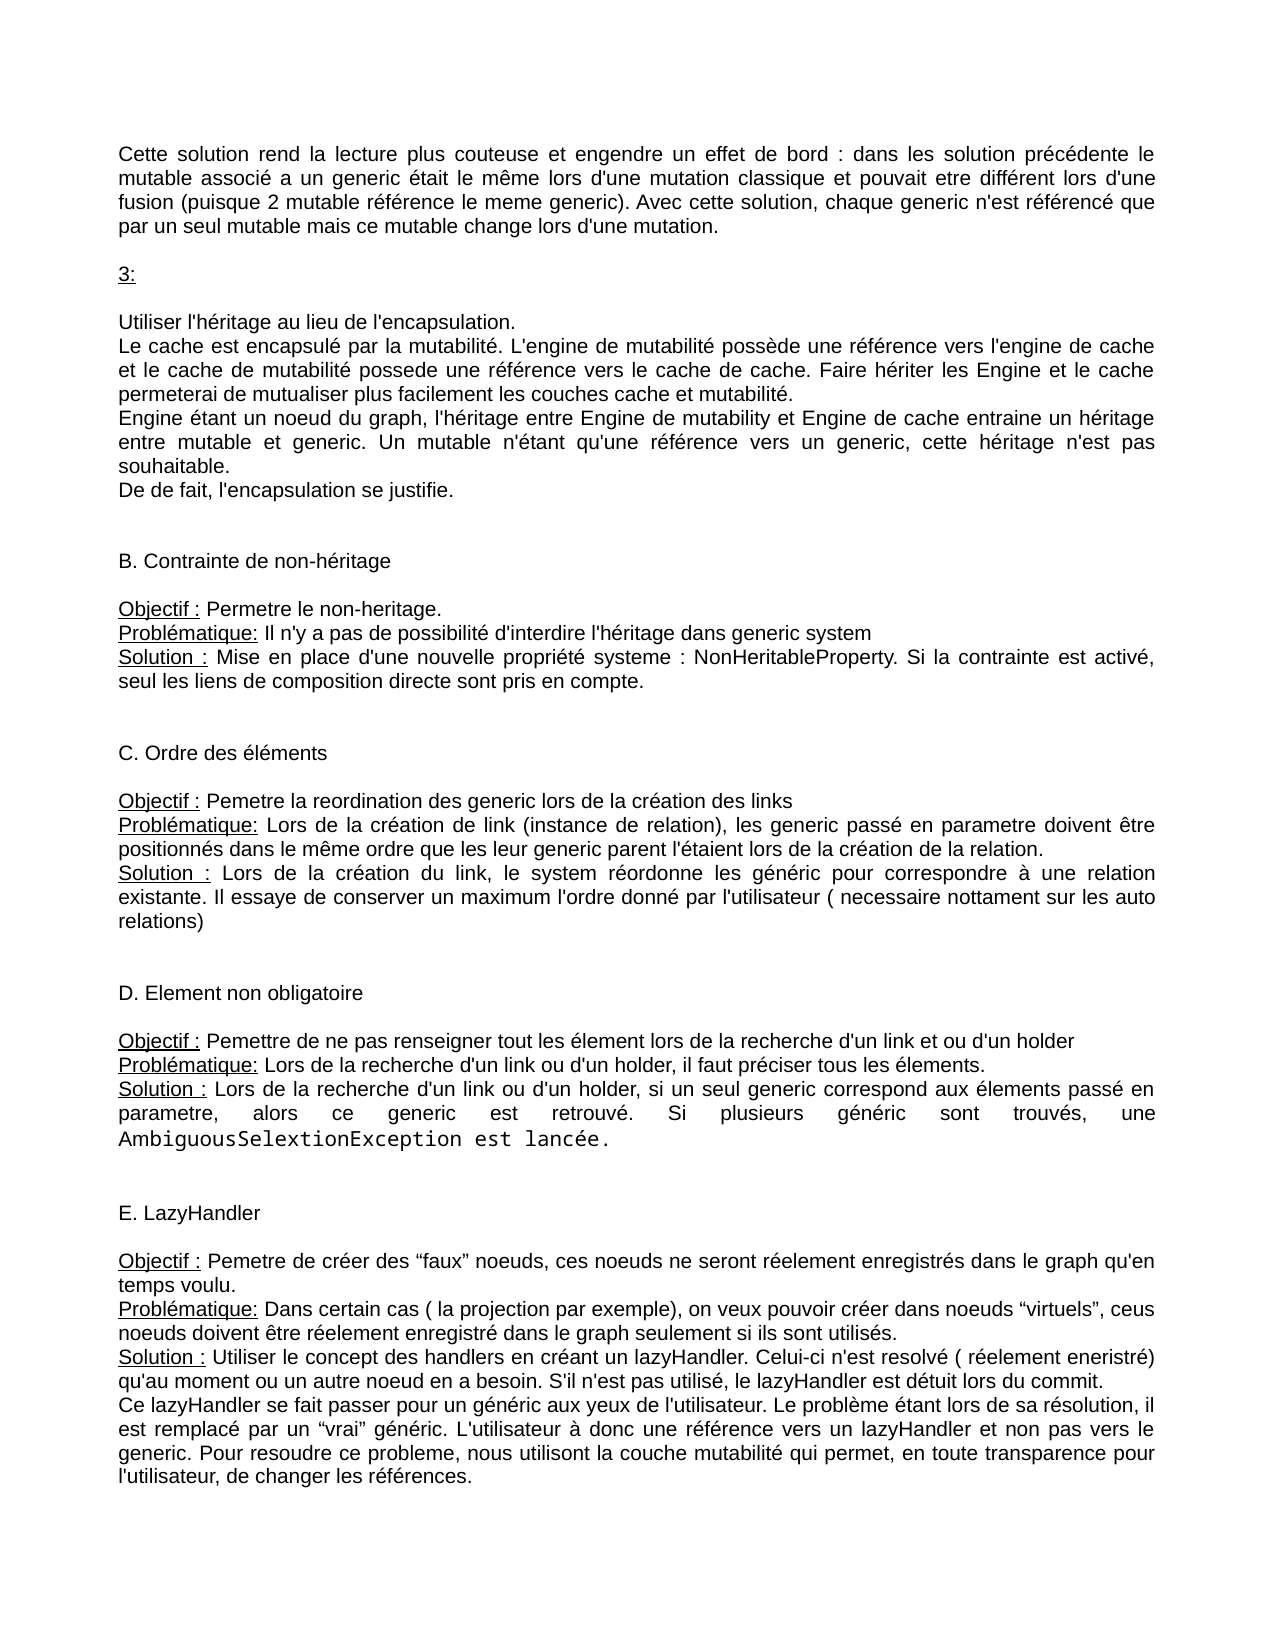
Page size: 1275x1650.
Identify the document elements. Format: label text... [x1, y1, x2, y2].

text 3: [118, 262, 1157, 286]
text Solution : Utiliser le concept des handlers en créant un lazyHandler. Celui-ci n'est resolvé ( réelement eneristré) qu'au moment ou un autre noeud en a besoin. S'il n'est pas utilisé, le lazyHandler est détuit lors du commit. [118, 1344, 1157, 1392]
text Solution : Lors de la recherche d'un link ou d'un holder, si un seul generic correspond aux élements passé en parametre, alors ce generic est retrouvé. Si plusieurs généric sont trouvés, une AmbiguousSelextionException est lancée. [118, 1076, 1157, 1153]
text Objectif : Permetre le non-heritage. [118, 597, 1157, 621]
text D. Element non obligatoire [118, 981, 1157, 1004]
text De de fait, l'encapsulation se justifie. [118, 477, 1157, 501]
text Solution : Mise en place d'une nouvelle propriété systeme : NonHeritableProperty. Si la contrainte est activé, seul les liens de composition directe sont pris en compte. [118, 645, 1157, 693]
text Ce lazyHandler se fait passer pour un généric aux yeux de l'utilisateur. Le problème étant lors de sa résolution, il est remplacé par un “vrai” généric. L'utilisateur à donc une référence vers un lazyHandler et non pas vers le generic. Pour resoudre ce probleme, nous utilisont la couche mutabilité qui permet, en toute transparence pour l'utilisateur, de changer les références. [118, 1392, 1157, 1488]
text Utiliser l'héritage au lieu de l'encapsulation. [118, 310, 1157, 334]
text Objectif : Pemettre de ne pas renseigner tout les élement lors de la recherche d'un link et ou d'un holder [118, 1028, 1157, 1052]
text C. Ordre des éléments [118, 741, 1157, 765]
text Problématique: Il n'y a pas de possibilité d'interdire l'héritage dans generic system [118, 621, 1157, 645]
text Objectif : Pemetre de créer des “faux” noeuds, ces noeuds ne seront réelement enregistrés dans le graph qu'en temps voulu. [118, 1249, 1157, 1297]
text Engine étant un noeud du graph, l'héritage entre Engine de mutability et Engine de cache entraine un héritage entre mutable et generic. Un mutable n'étant qu'une référence vers un generic, cette héritage n'est pas souhaitable. [118, 406, 1157, 477]
text Problématique: Lors de la création de link (instance de relation), les generic passé en parametre doivent être positionnés dans le même ordre que les leur generic parent l'étaient lors de la création de la relation. [118, 813, 1157, 861]
text B. Contrainte de non-héritage [118, 549, 1157, 573]
text Le cache est encapsulé par la mutabilité. L'engine de mutabilité possède une référence vers l'engine de cache et le cache de mutabilité possede une référence vers le cache de cache. Faire hériter les Engine et le cache permeterai de mutualiser plus facilement les couches cache et mutabilité. [118, 334, 1157, 406]
text Objectif : Pemetre la reordination des generic lors de la création des links [118, 789, 1157, 813]
text Problématique: Dans certain cas ( la projection par exemple), on veux pouvoir créer dans noeuds “virtuels”, ceus noeuds doivent être réelement enregistré dans le graph seulement si ils sont utilisés. [118, 1297, 1157, 1344]
text Problématique: Lors de la recherche d'un link ou d'un holder, il faut préciser tous les élements. [118, 1052, 1157, 1076]
text Solution : Lors de la création du link, le system réordonne les généric pour correspondre à une relation existante. Il essaye de conserver un maximum l'ordre donné par l'utilisateur ( necessaire nottament sur les auto relations) [118, 861, 1157, 933]
text E. LazyHandler [118, 1201, 1157, 1225]
text Cette solution rend la lecture plus couteuse et engendre un effet de bord : dans les solution précédente le mutable associé a un generic était le même lors d'une mutation classique et pouvait etre différent lors d'une fusion (puisque 2 mutable référence le meme generic). Avec cette solution, chaque generic n'est référencé que par un seul mutable mais ce mutable change lors d'une mutation. [118, 142, 1157, 238]
